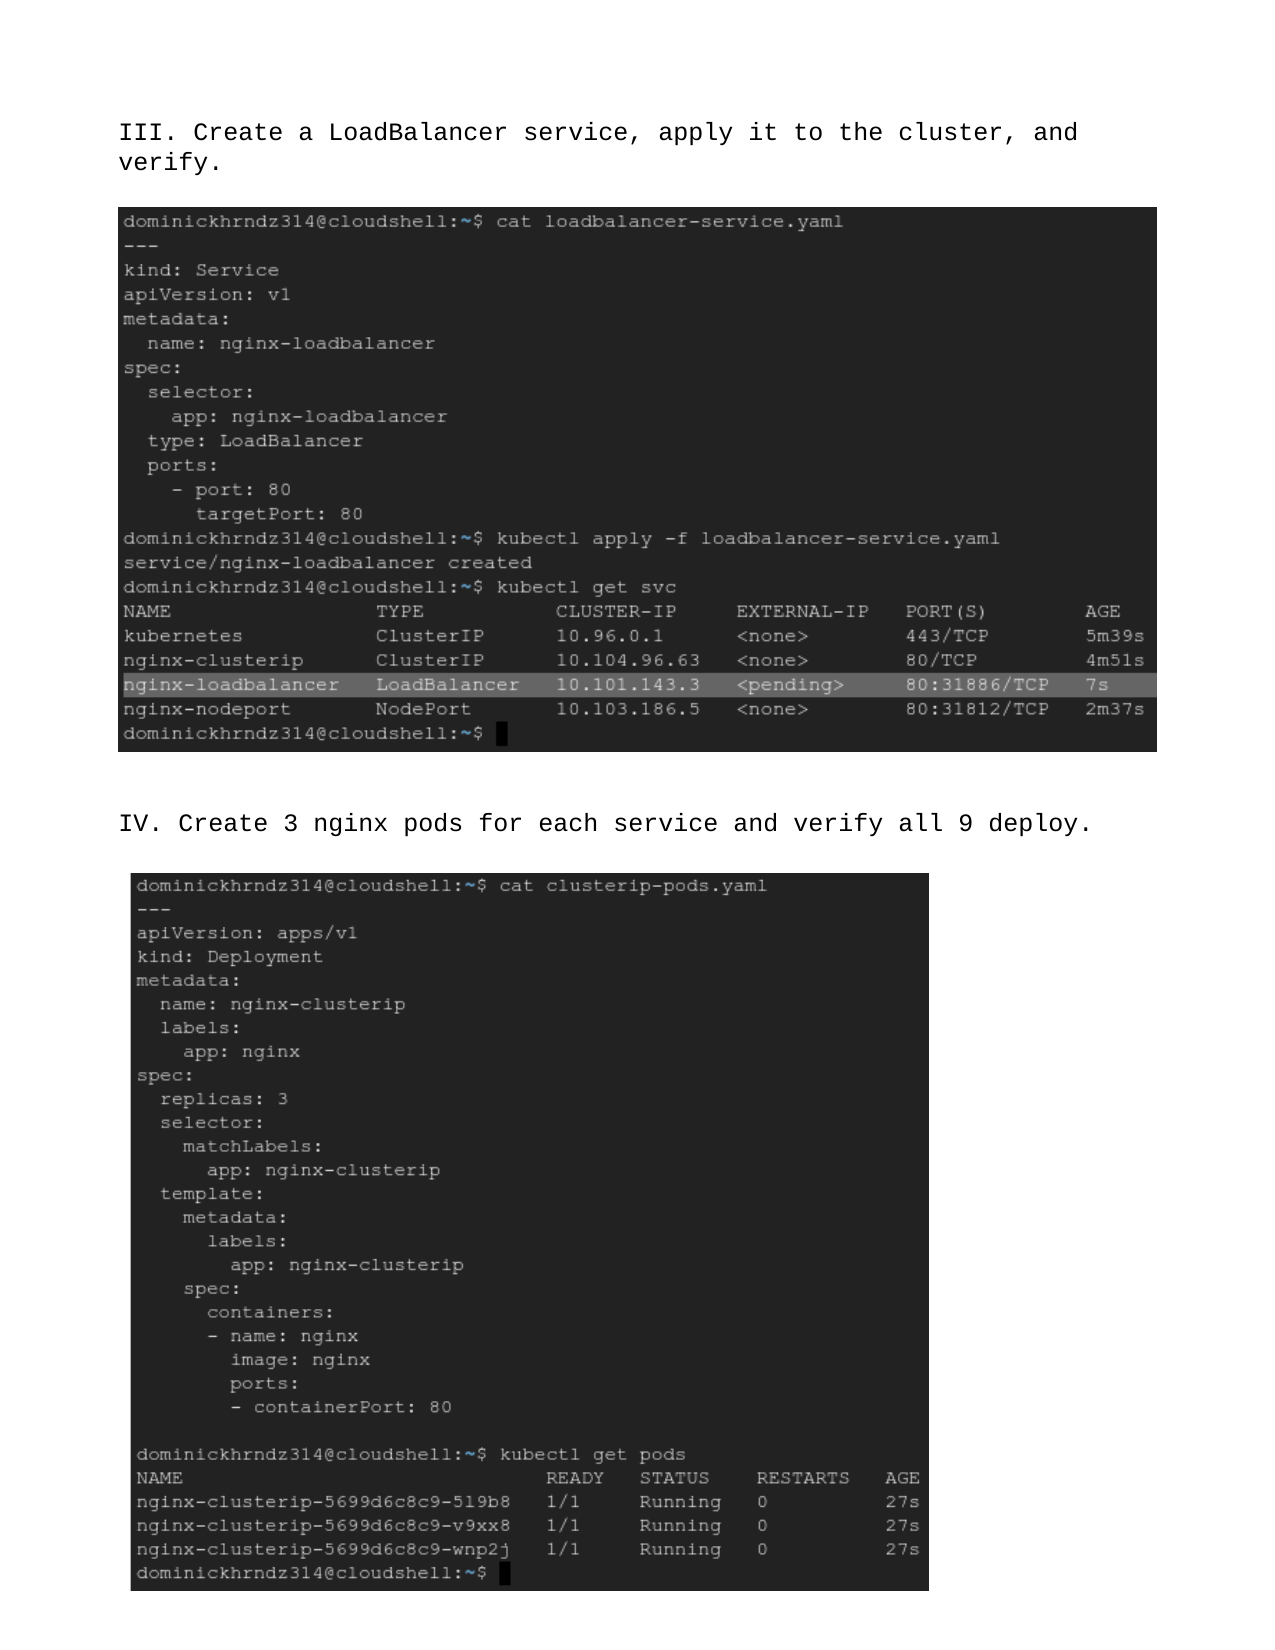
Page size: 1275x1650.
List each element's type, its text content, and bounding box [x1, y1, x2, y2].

picture [130, 873, 929, 1591]
text III. Create a LoadBalancer service, apply it to the cluster, and verify. [118, 118, 1157, 177]
text IV. Create 3 nginx pods for each service and verify all 9 deploy. [118, 809, 1157, 869]
picture [118, 207, 1157, 752]
